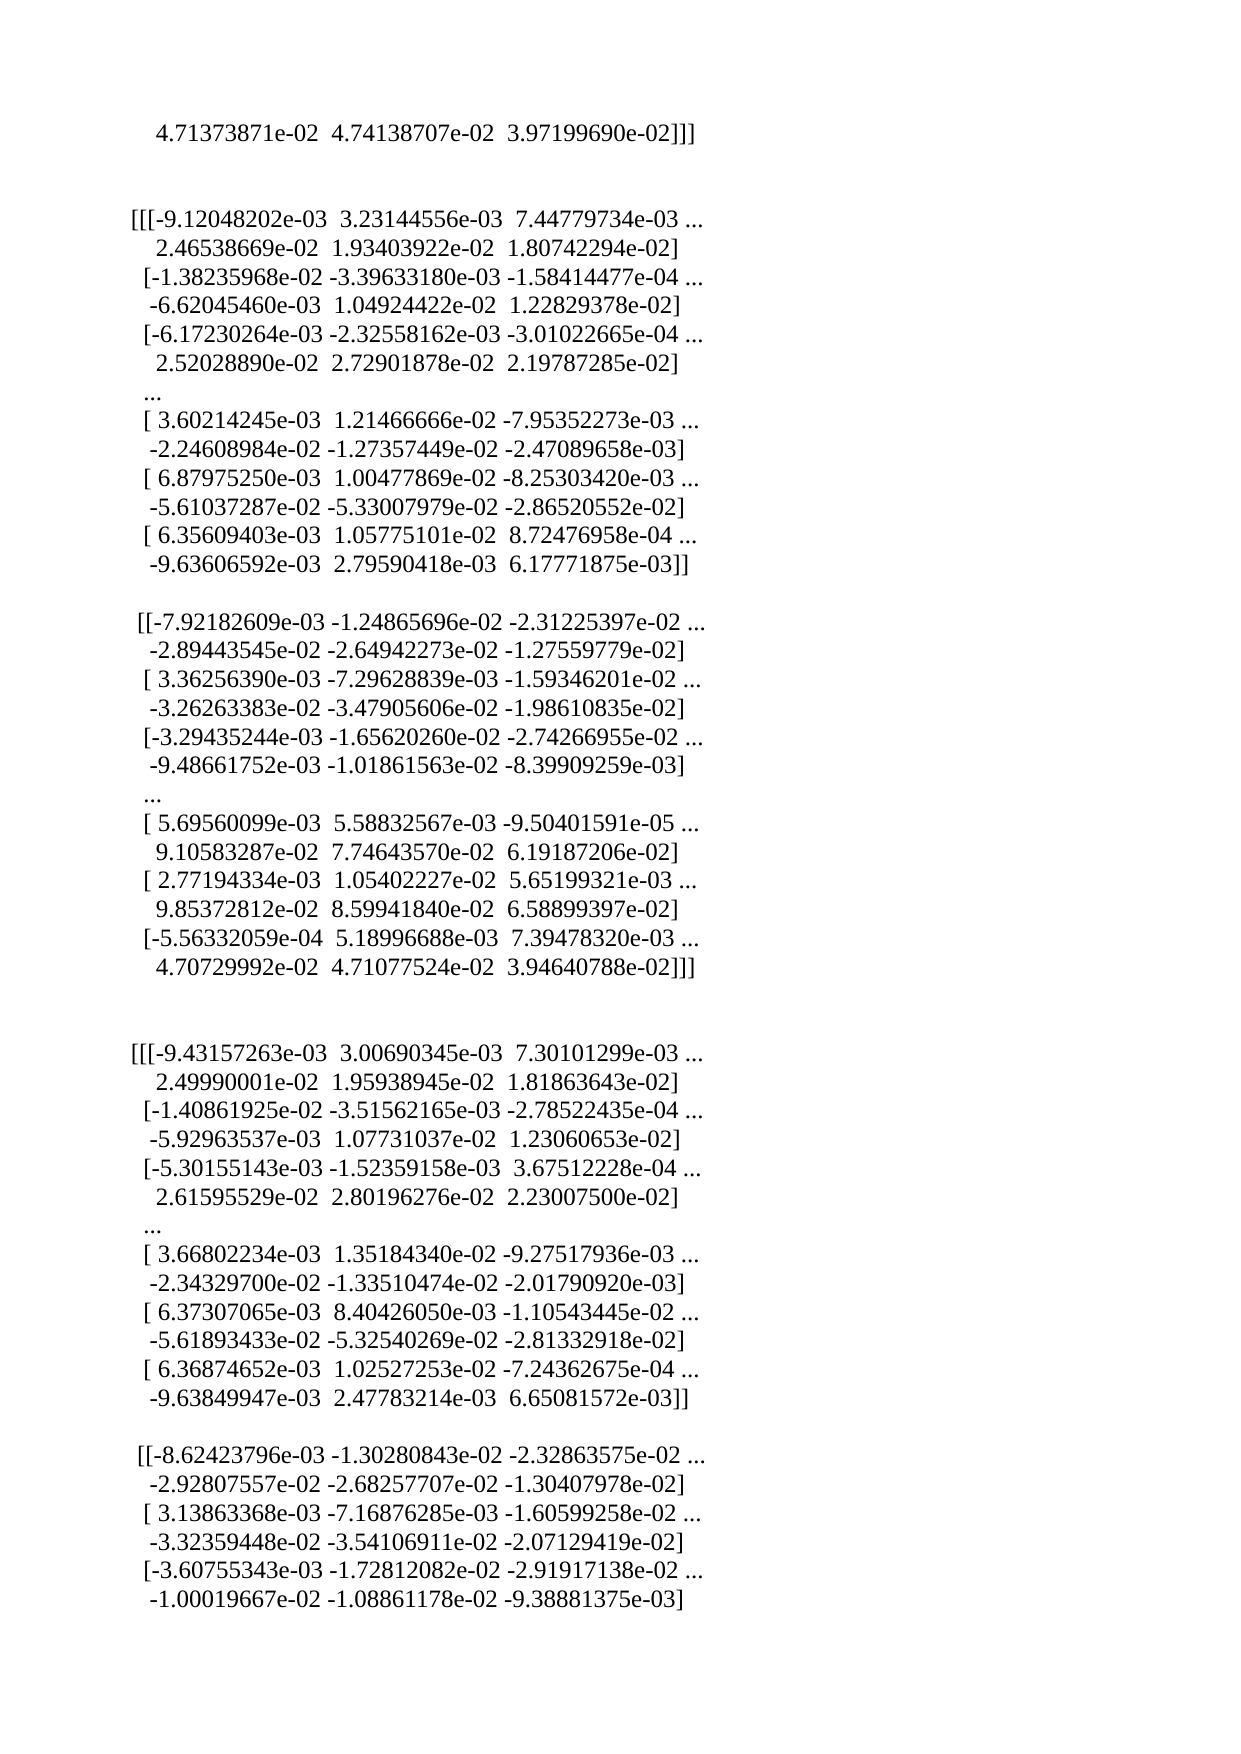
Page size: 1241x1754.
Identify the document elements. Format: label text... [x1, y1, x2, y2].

text -2.34329700e-02 -1.33510474e-02 -2.01790920e-03] [118, 1268, 1122, 1297]
text [ 5.69560099e-03 5.58832567e-03 -9.50401591e-05 ... [118, 808, 1122, 837]
text -3.26263383e-02 -3.47905606e-02 -1.98610835e-02] [118, 693, 1122, 722]
text -5.92963537e-03 1.07731037e-02 1.23060653e-02] [118, 1124, 1122, 1153]
text -9.63606592e-03 2.79590418e-03 6.17771875e-03]] [118, 549, 1122, 578]
text -2.92807557e-02 -2.68257707e-02 -1.30407978e-02] [118, 1469, 1122, 1498]
text 2.52028890e-02 2.72901878e-02 2.19787285e-02] [118, 348, 1122, 377]
text [-3.60755343e-03 -1.72812082e-02 -2.91917138e-02 ... [118, 1556, 1122, 1584]
text 9.85372812e-02 8.59941840e-02 6.58899397e-02] [118, 894, 1122, 923]
text -1.00019667e-02 -1.08861178e-02 -9.38881375e-03] [118, 1584, 1122, 1613]
text ... [118, 377, 1122, 406]
text [[-8.62423796e-03 -1.30280843e-02 -2.32863575e-02 ... [118, 1441, 1122, 1469]
text -3.32359448e-02 -3.54106911e-02 -2.07129419e-02] [118, 1527, 1122, 1556]
text [-1.38235968e-02 -3.39633180e-03 -1.58414477e-04 ... [118, 262, 1122, 291]
text [ 3.60214245e-03 1.21466666e-02 -7.95352273e-03 ... [118, 406, 1122, 434]
text [ 6.36874652e-03 1.02527253e-02 -7.24362675e-04 ... [118, 1354, 1122, 1383]
text -9.48661752e-03 -1.01861563e-02 -8.39909259e-03] [118, 751, 1122, 779]
text 2.49990001e-02 1.95938945e-02 1.81863643e-02] [118, 1067, 1122, 1096]
text -5.61893433e-02 -5.32540269e-02 -2.81332918e-02] [118, 1326, 1122, 1354]
text [ 3.13863368e-03 -7.16876285e-03 -1.60599258e-02 ... [118, 1498, 1122, 1527]
text 4.70729992e-02 4.71077524e-02 3.94640788e-02]]] [118, 952, 1122, 981]
text 9.10583287e-02 7.74643570e-02 6.19187206e-02] [118, 837, 1122, 866]
text [ 6.37307065e-03 8.40426050e-03 -1.10543445e-02 ... [118, 1297, 1122, 1326]
text [ 6.87975250e-03 1.00477869e-02 -8.25303420e-03 ... [118, 463, 1122, 492]
text [[[-9.43157263e-03 3.00690345e-03 7.30101299e-03 ... [118, 1038, 1122, 1067]
text -9.63849947e-03 2.47783214e-03 6.65081572e-03]] [118, 1383, 1122, 1412]
text [ 6.35609403e-03 1.05775101e-02 8.72476958e-04 ... [118, 521, 1122, 549]
text [ 3.36256390e-03 -7.29628839e-03 -1.59346201e-02 ... [118, 664, 1122, 693]
text [-1.40861925e-02 -3.51562165e-03 -2.78522435e-04 ... [118, 1096, 1122, 1124]
text -6.62045460e-03 1.04924422e-02 1.22829378e-02] [118, 291, 1122, 319]
text 4.71373871e-02 4.74138707e-02 3.97199690e-02]]] [118, 118, 1122, 147]
text [-5.30155143e-03 -1.52359158e-03 3.67512228e-04 ... [118, 1153, 1122, 1182]
text -2.89443545e-02 -2.64942273e-02 -1.27559779e-02] [118, 636, 1122, 664]
text [ 2.77194334e-03 1.05402227e-02 5.65199321e-03 ... [118, 866, 1122, 894]
text [[[-9.12048202e-03 3.23144556e-03 7.44779734e-03 ... [118, 204, 1122, 233]
text ... [118, 1211, 1122, 1239]
text [-3.29435244e-03 -1.65620260e-02 -2.74266955e-02 ... [118, 722, 1122, 751]
text -2.24608984e-02 -1.27357449e-02 -2.47089658e-03] [118, 434, 1122, 463]
text [[-7.92182609e-03 -1.24865696e-02 -2.31225397e-02 ... [118, 607, 1122, 636]
text -5.61037287e-02 -5.33007979e-02 -2.86520552e-02] [118, 492, 1122, 521]
text [-6.17230264e-03 -2.32558162e-03 -3.01022665e-04 ... [118, 319, 1122, 348]
text [ 3.66802234e-03 1.35184340e-02 -9.27517936e-03 ... [118, 1239, 1122, 1268]
text 2.61595529e-02 2.80196276e-02 2.23007500e-02] [118, 1182, 1122, 1211]
text [-5.56332059e-04 5.18996688e-03 7.39478320e-03 ... [118, 923, 1122, 952]
text ... [118, 779, 1122, 808]
text 2.46538669e-02 1.93403922e-02 1.80742294e-02] [118, 233, 1122, 262]
